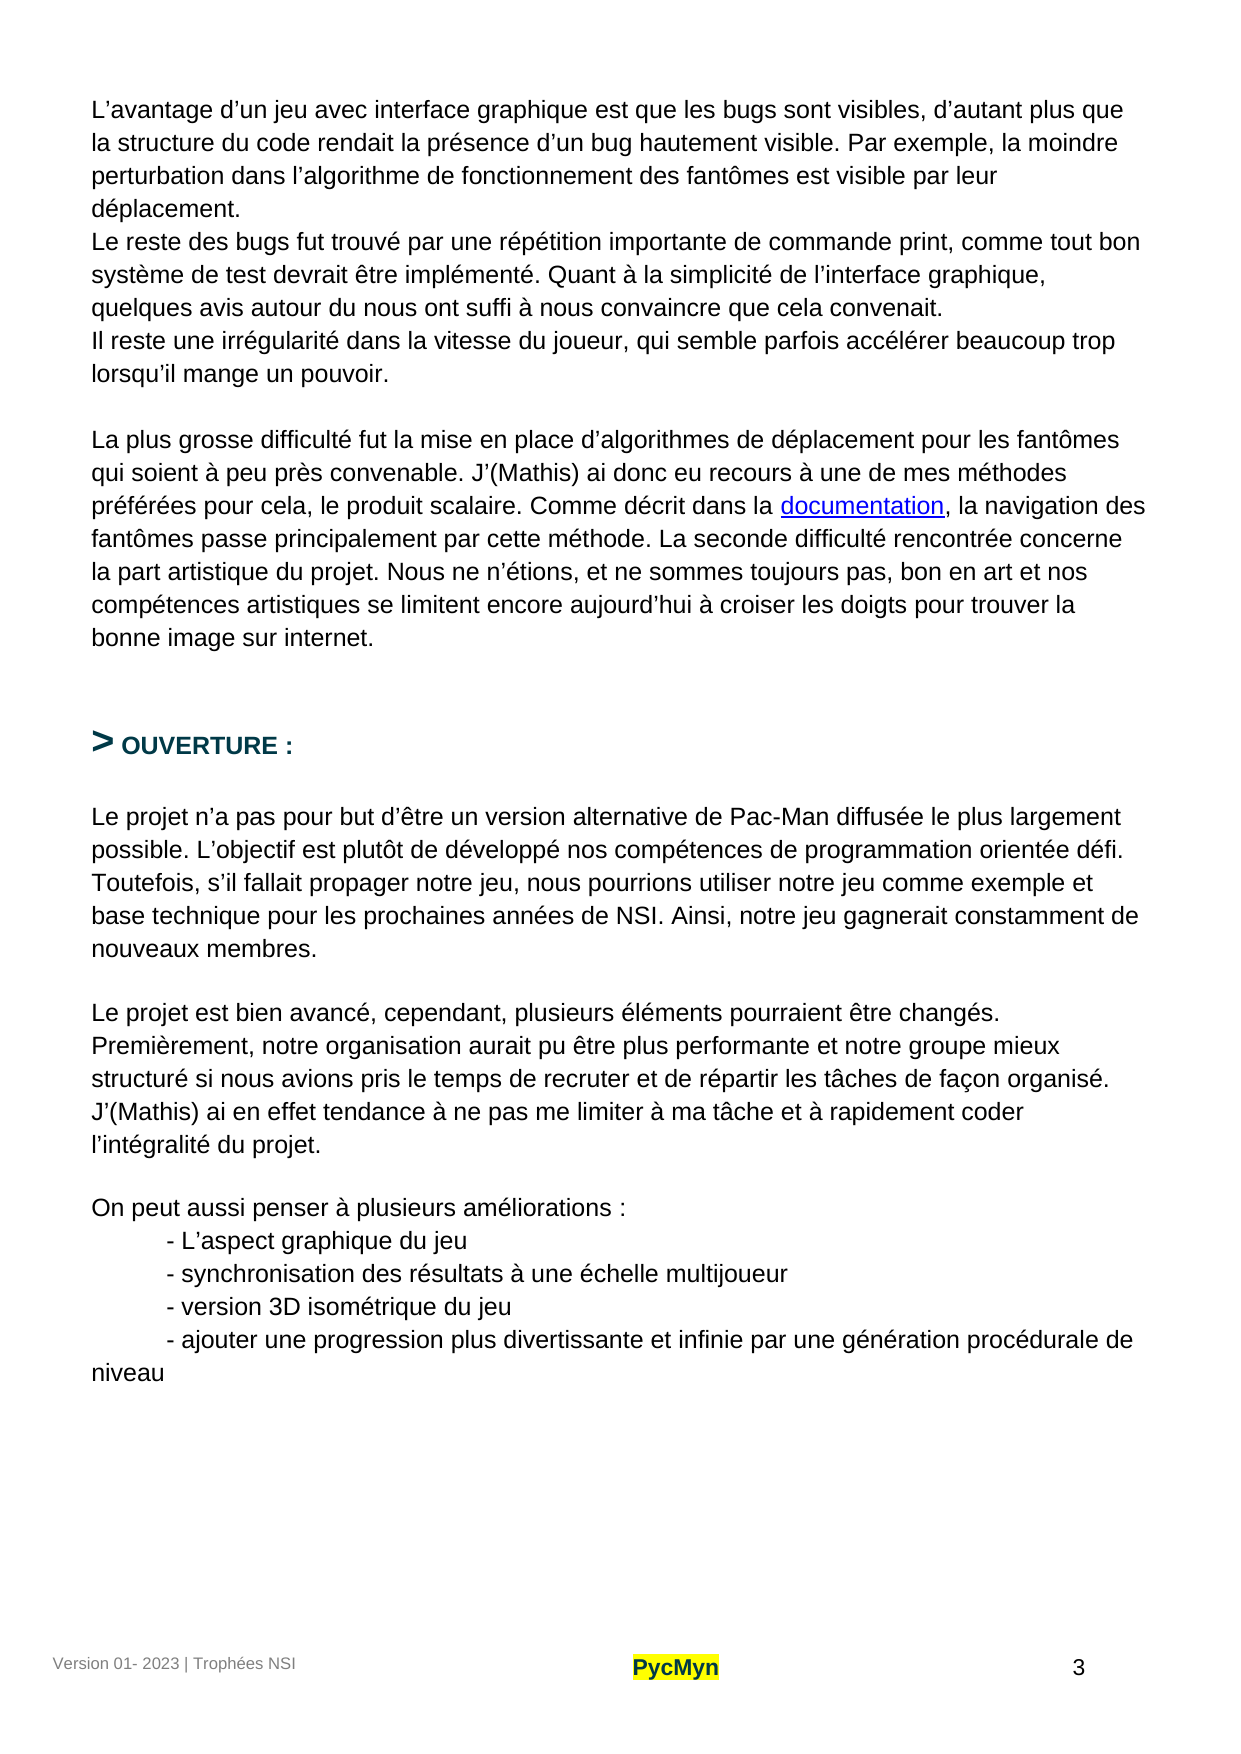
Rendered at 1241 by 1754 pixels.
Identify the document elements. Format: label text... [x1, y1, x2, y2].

text - version 3D isométrique du jeu [91, 1292, 1149, 1321]
text Le reste des bugs fut trouvé par une répétition importante de commande print, comme tout bon système de test devrait être implémenté. Quant à la simplicité de l’interface graphique, quelques avis autour du nous ont suffi à nous convaincre que cela convenait. [91, 227, 1149, 322]
text - L’aspect graphique du jeu [91, 1226, 1149, 1255]
text Il reste une irrégularité dans la vitesse du joueur, qui semble parfois accélérer beaucoup trop lorsqu’il mange un pouvoir. [91, 326, 1149, 388]
text Le projet est bien avancé, cependant, plusieurs éléments pourraient être changés. Premièrement, notre organisation aurait pu être plus performante et notre groupe mieux structuré si nous avions pris le temps de recruter et de répartir les tâches de façon organisé. [91, 998, 1149, 1092]
text Toutefois, s’il fallait propager notre jeu, nous pourrions utiliser notre jeu comme exemple et base technique pour les prochaines années de NSI. Ainsi, notre jeu gagnerait constamment de nouveaux membres. [91, 868, 1149, 963]
text > OUVERTURE : [91, 717, 1149, 762]
text J’(Mathis) ai en effet tendance à ne pas me limiter à ma tâche et à rapidement coder l’intégralité du projet. [91, 1097, 1149, 1158]
text On peut aussi penser à plusieurs améliorations : [91, 1193, 1149, 1222]
text L’avantage d’un jeu avec interface graphique est que les bugs sont visibles, d’autant plus que la structure du code rendait la présence d’un bug hautement visible. Par exemple, la moindre perturbation dans l’algorithme de fonctionnement des fantômes est visible par leur déplacement. [91, 95, 1149, 223]
text - synchronisation des résultats à une échelle multijoueur [91, 1259, 1149, 1288]
text La plus grosse difficulté fut la mise en place d’algorithmes de déplacement pour les fantômes qui soient à peu près convenable. J’(Mathis) ai donc eu recours à une de mes méthodes préférées pour cela, le produit scalaire. Comme décrit dans la documentation, la navigation des fantômes passe principalement par cette méthode. La seconde difficulté rencontrée concerne la part artistique du projet. Nous ne n’étions, et ne sommes toujours pas, bon en art et nos compétences artistiques se limitent encore aujourd’hui à croiser les doigts pour trouver la bonne image sur internet. [91, 425, 1149, 652]
text - ajouter une progression plus divertissante et infinie par une génération procédurale de niveau [91, 1325, 1149, 1387]
text Le projet n’a pas pour but d’être un version alternative de Pac-Man diffusée le plus largement possible. L’objectif est plutôt de développé nos compétences de programmation orientée défi. [91, 802, 1149, 864]
